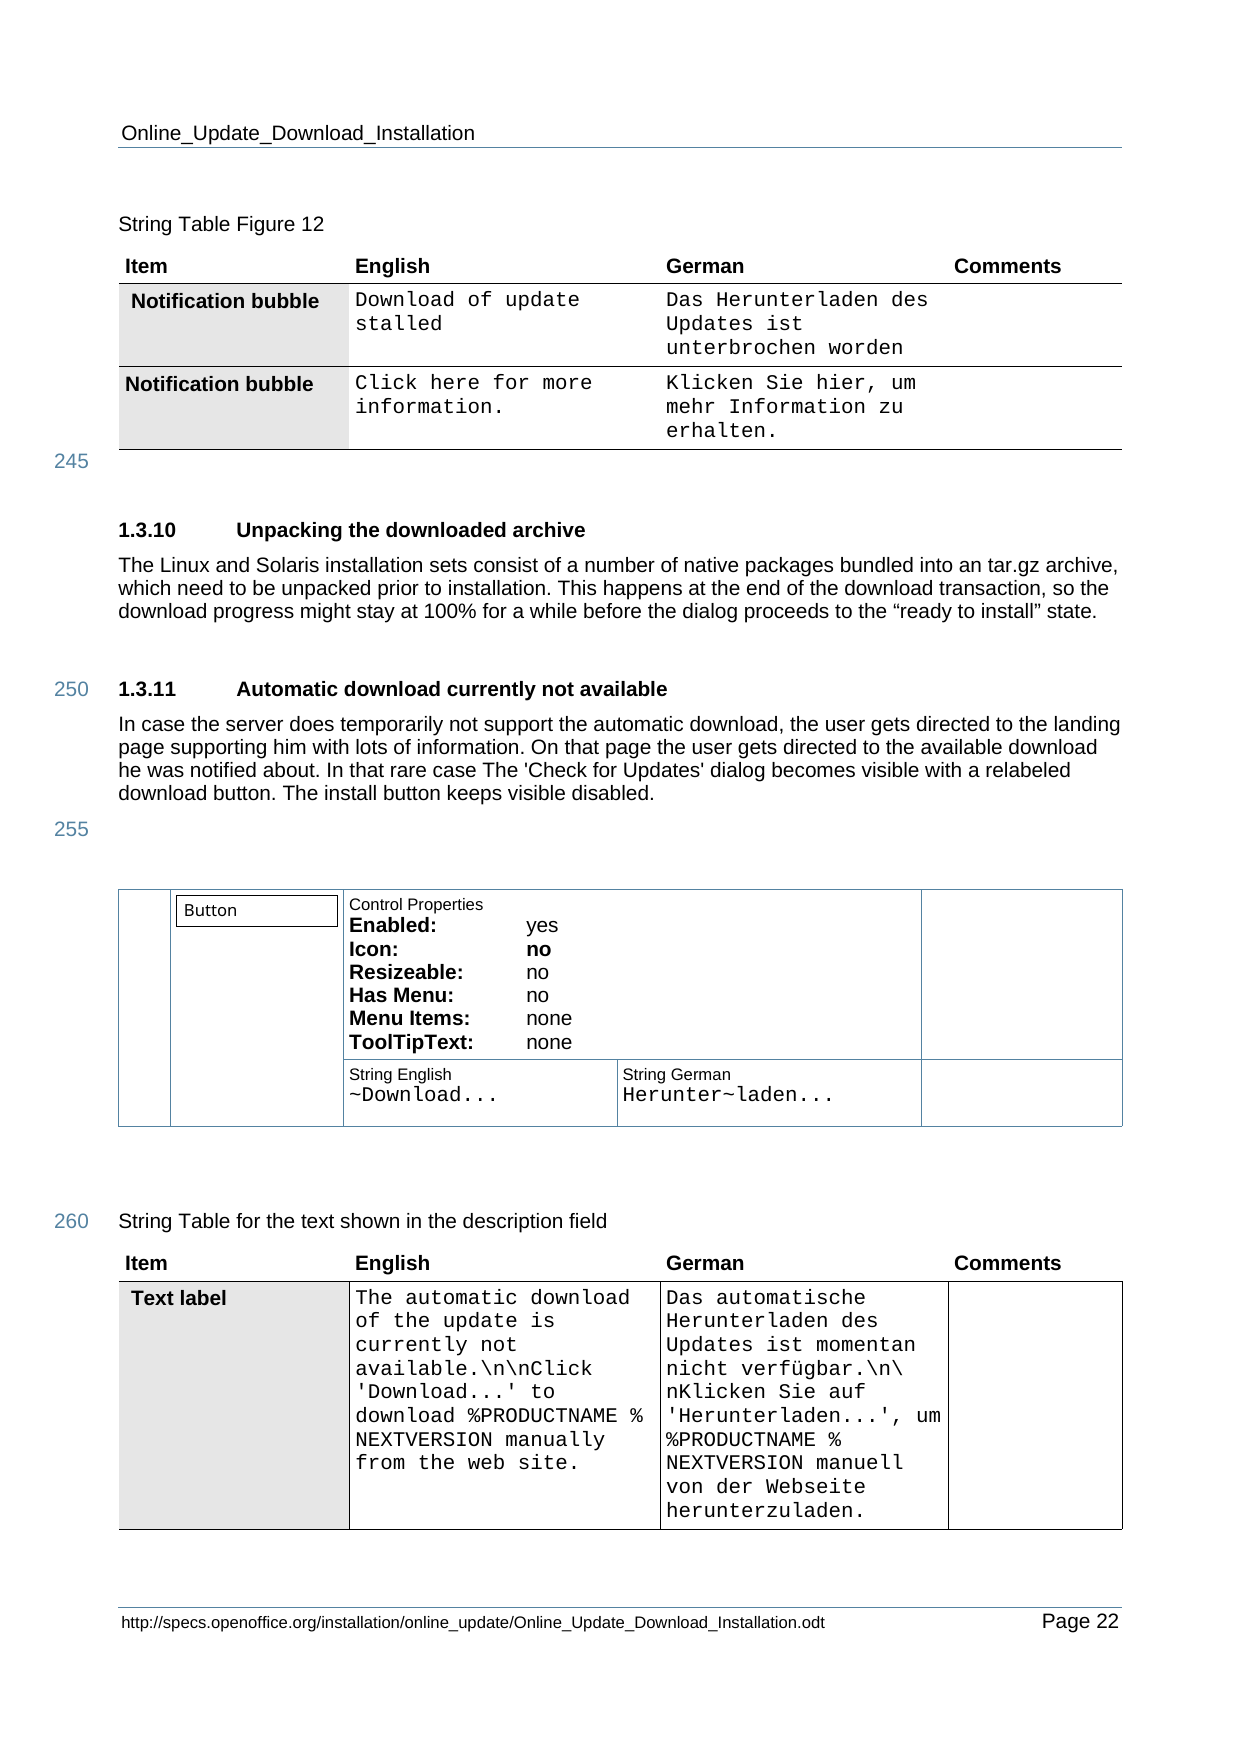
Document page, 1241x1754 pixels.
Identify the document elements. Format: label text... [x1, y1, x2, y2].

table_header [922, 890, 1122, 1059]
table_cell Text label [119, 1282, 349, 1529]
text String Table for the text shown in the description field [118, 1210, 1122, 1233]
table_header Control Properties Enabled: yes Icon: no Resizeable: no Has Menu: no Menu Items: none ToolTipText: none [344, 890, 921, 1059]
text The Linux and Solaris installation sets consist of a number of native packages bundled into an tar.gz archive, which need to be unpacked prior to installation. This happens at the end of the download transaction, so the download progress might stay at 100% for a while before the dialog proceeds to the “ready to install” state. [118, 553, 1122, 623]
table_header <#> [119, 890, 170, 1126]
table_cell Download of update stalled [349, 284, 660, 366]
subtitle Automatic download currently not available [118, 677, 1122, 700]
table_header Comments [948, 248, 1122, 283]
table_header German [660, 1246, 948, 1281]
table_cell Das Herunterladen des Updates ist unterbrochen worden [660, 284, 948, 366]
table_cell String English ~Download... [344, 1060, 617, 1126]
table_cell Click here for more information. [349, 367, 660, 449]
table_header Item [119, 1246, 349, 1281]
subtitle Unpacking the downloaded archive [118, 518, 1122, 542]
table_cell [948, 367, 1122, 449]
table_cell Notification bubble [119, 367, 349, 449]
table_cell String German Herunter~laden... [618, 1060, 921, 1126]
table_cell Klicken Sie hier, um mehr Information zu erhalten. [660, 367, 948, 449]
table_cell The automatic download of the update is currently not available.\n\nClick 'Download...' to download %PRODUCTNAME % NEXTVERSION manually from the web site. [350, 1282, 660, 1529]
table_header English [349, 248, 660, 283]
table_cell [922, 1060, 1122, 1126]
table_cell Notification bubble [119, 284, 349, 366]
table_header German [660, 248, 948, 283]
table_cell Das automatische Herunterladen des Updates ist momentan nicht verfügbar.\n\nKlicken Sie auf 'Herunterladen...', um %PRODUCTNAME % NEXTVERSION manuell von der Webseite herunterzuladen. [661, 1282, 948, 1529]
text In case the server does temporarily not support the automatic download, the user gets directed to the landing page supporting him with lots of information. On that page the user gets directed to the available download he was notified about. In that rare case The 'Check for Updates' dialog becomes visible with a relabeled download button. The install button keeps visible disabled. [118, 712, 1122, 805]
table_header Item [119, 248, 349, 283]
table_header English [349, 1246, 660, 1281]
table_cell [948, 284, 1122, 366]
table_cell [949, 1282, 1122, 1529]
text String Table Figure 12 [118, 212, 1122, 236]
table_header [171, 890, 343, 1126]
table_header Comments [948, 1246, 1122, 1281]
